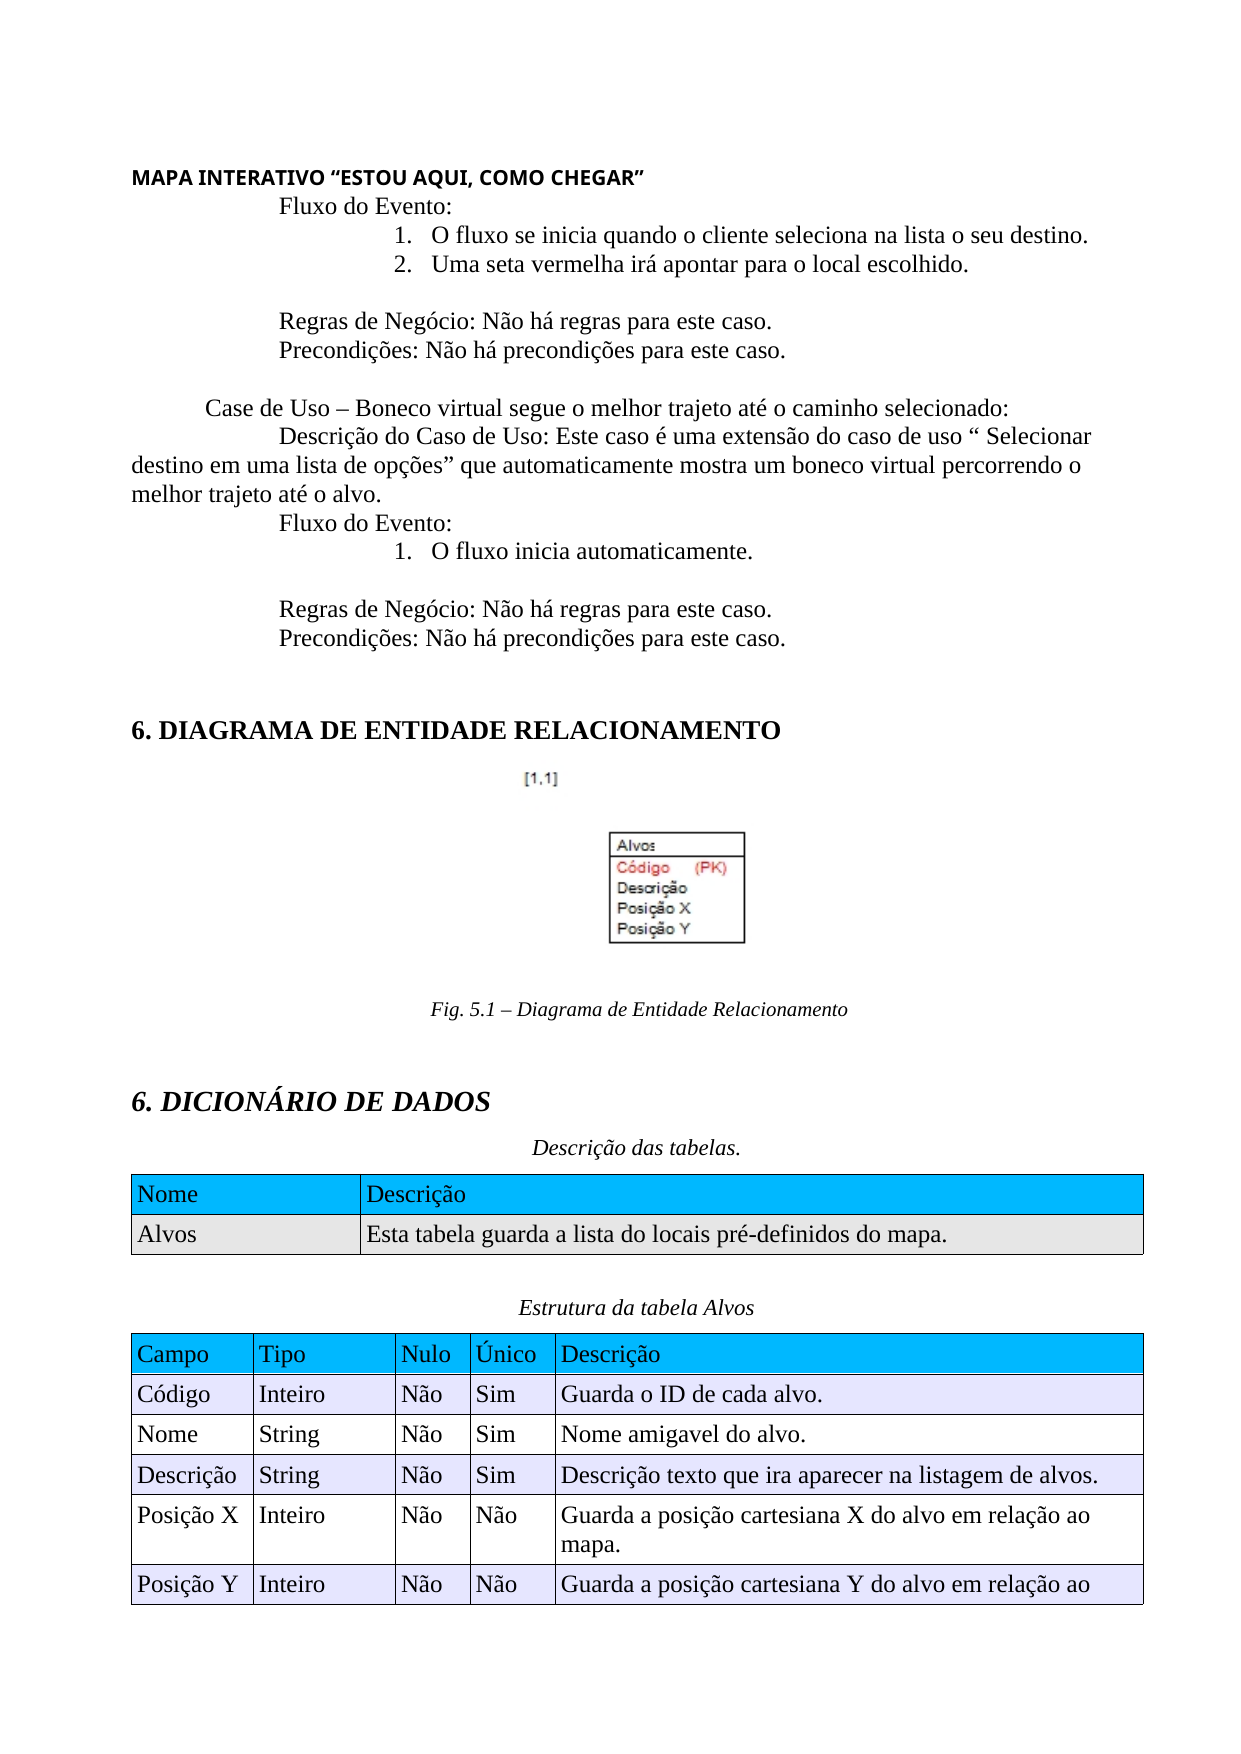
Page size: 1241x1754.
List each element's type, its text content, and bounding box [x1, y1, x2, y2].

table_header Descrição [556, 1334, 1143, 1373]
table_header Único [471, 1334, 555, 1373]
table_header Nulo [396, 1334, 470, 1373]
table_cell Sim [471, 1455, 555, 1494]
text Fluxo do Evento: [131, 508, 1144, 536]
text 6. DICIONÁRIO DE DADOS [131, 1084, 1144, 1117]
table_cell Guarda o ID de cada alvo. [556, 1375, 1143, 1414]
text 6. DIAGRAMA DE ENTIDADE RELACIONAMENTO [131, 714, 1144, 745]
table_cell Não [471, 1565, 555, 1604]
text Descrição das tabelas. [131, 1134, 1144, 1160]
list O fluxo inicia automaticamente. [394, 536, 1144, 565]
table_cell Não [396, 1455, 470, 1494]
text Estrutura da tabela Alvos [131, 1294, 1144, 1320]
table_header Descrição [361, 1175, 1143, 1214]
table_cell String [254, 1415, 395, 1454]
table_cell Inteiro [254, 1565, 395, 1604]
text Regras de Negócio: Não há regras para este caso. [131, 594, 1144, 623]
table_cell Não [396, 1375, 470, 1414]
table_cell Descrição [132, 1455, 253, 1494]
table_cell Sim [471, 1415, 555, 1454]
table_header Nome [132, 1175, 360, 1214]
text Case de Uso – Boneco virtual segue o melhor trajeto até o caminho selecionado: [131, 393, 1144, 421]
table_cell Não [396, 1495, 470, 1563]
table_cell Sim [471, 1375, 555, 1414]
table_cell Não [471, 1495, 555, 1563]
table_cell Inteiro [254, 1375, 395, 1414]
table_header Campo [132, 1334, 253, 1373]
table_cell Não [396, 1415, 470, 1454]
table_cell Guarda a posição cartesiana Y do alvo em relação ao [556, 1565, 1143, 1604]
text Precondições: Não há precondições para este caso. [131, 335, 1144, 364]
table_cell String [254, 1455, 395, 1494]
text Fig. 5.1 – Diagrama de Entidade Relacionamento [131, 997, 1144, 1021]
text Descrição do Caso de Uso: Este caso é uma extensão do caso de uso “ Selecionar destino em uma lista de opções” que automaticamente mostra um boneco virtual percorrendo o melhor trajeto até o alvo. [131, 421, 1144, 508]
text Precondições: Não há precondições para este caso. [131, 623, 1144, 651]
text Fluxo do Evento: [131, 191, 1144, 220]
table_cell Código [132, 1375, 253, 1414]
table_cell Posição X [132, 1495, 253, 1563]
table_cell Inteiro [254, 1495, 395, 1563]
table_cell Não [396, 1565, 470, 1604]
table_cell Nome amigavel do alvo. [556, 1415, 1143, 1454]
list O fluxo se inicia quando o cliente seleciona na lista o seu destino. [394, 220, 1144, 249]
table_header Tipo [254, 1334, 395, 1373]
list Uma seta vermelha irá apontar para o local escolhido. [394, 249, 1144, 278]
table_cell Descrição texto que ira aparecer na listagem de alvos. [556, 1455, 1143, 1494]
table_cell Guarda a posição cartesiana X do alvo em relação ao mapa. [556, 1495, 1143, 1563]
table_cell Alvos [132, 1215, 360, 1254]
picture [517, 760, 758, 961]
table_cell Posição Y [132, 1565, 253, 1604]
text Regras de Negócio: Não há regras para este caso. [131, 306, 1144, 335]
table_cell Esta tabela guarda a lista do locais pré-definidos do mapa. [361, 1215, 1143, 1254]
table_cell Nome [132, 1415, 253, 1454]
